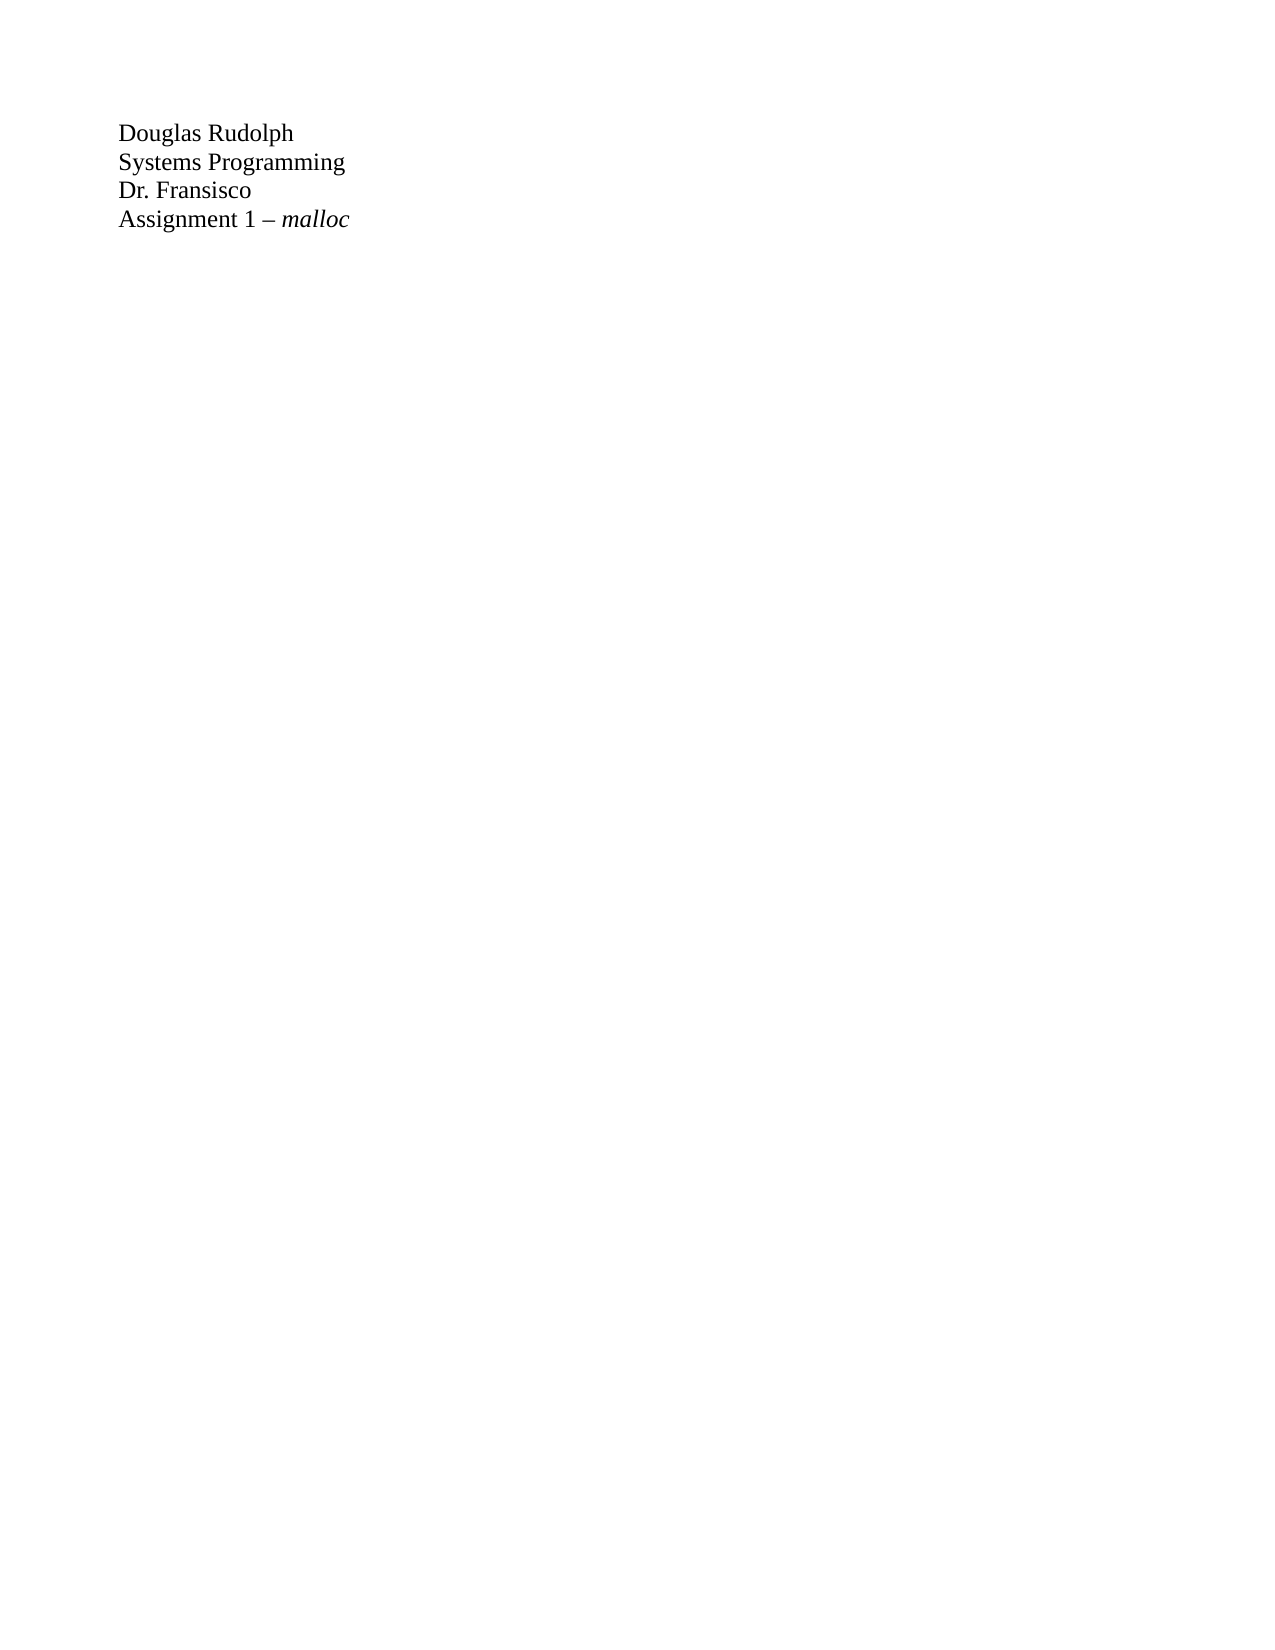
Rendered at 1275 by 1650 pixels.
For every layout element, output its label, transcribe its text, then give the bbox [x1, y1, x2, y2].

text Systems Programming [118, 147, 1157, 176]
text Douglas Rudolph [118, 118, 1157, 147]
text Assignment 1 – malloc [118, 204, 1157, 233]
text Dr. Fransisco [118, 176, 1157, 204]
